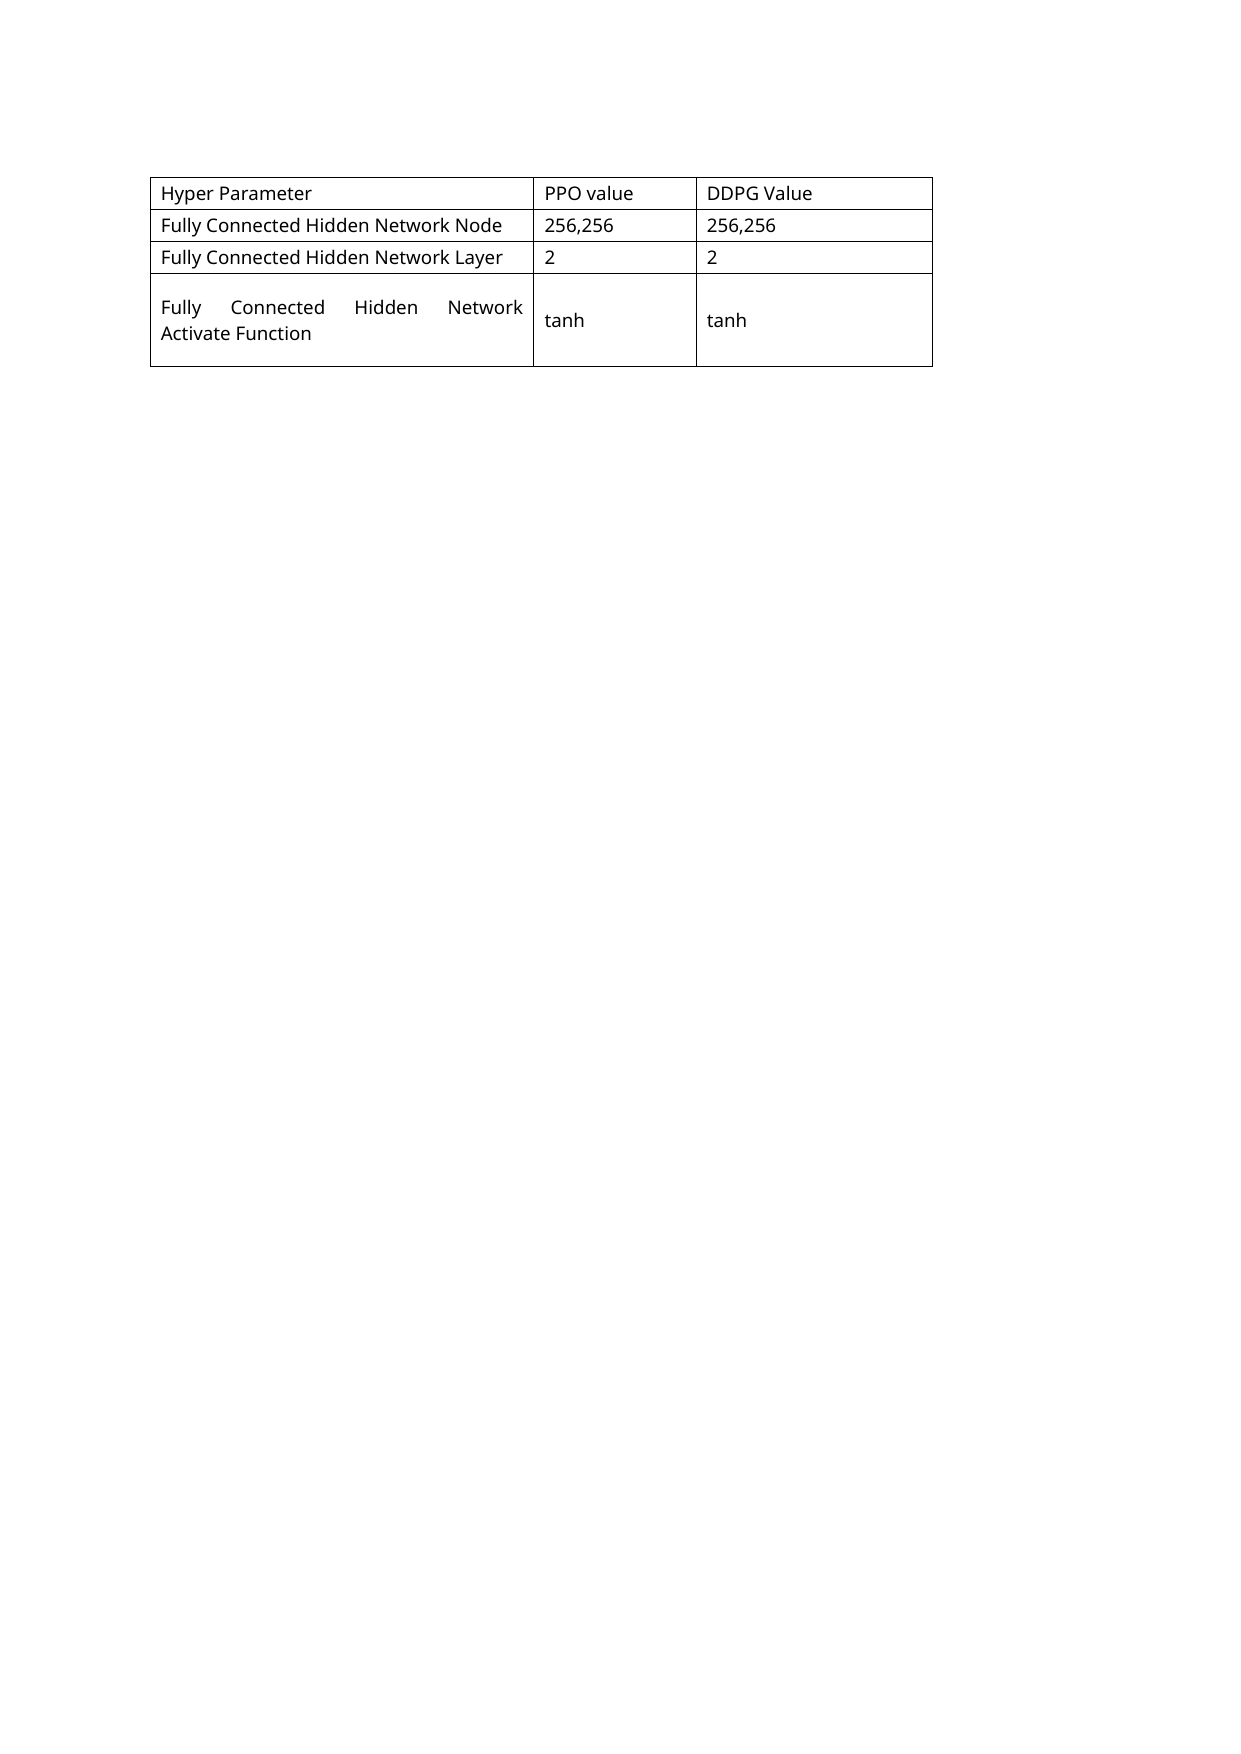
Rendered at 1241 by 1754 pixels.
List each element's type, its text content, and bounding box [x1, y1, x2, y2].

table_header PPO value [534, 178, 696, 209]
table_cell 2 [697, 242, 932, 273]
table_header Hyper Parameter [151, 178, 533, 209]
table_cell Fully Connected Hidden Network Node [151, 210, 533, 241]
table_cell Fully Connected Hidden Network Layer [151, 242, 533, 273]
table_cell tanh [534, 274, 696, 366]
table_cell 256,256 [697, 210, 932, 241]
table_cell Fully Connected Hidden Network Activate Function [151, 274, 533, 366]
table_cell tanh [697, 274, 932, 366]
table_cell 256,256 [534, 210, 696, 241]
table_header DDPG Value [697, 178, 932, 209]
table_cell 2 [534, 242, 696, 273]
